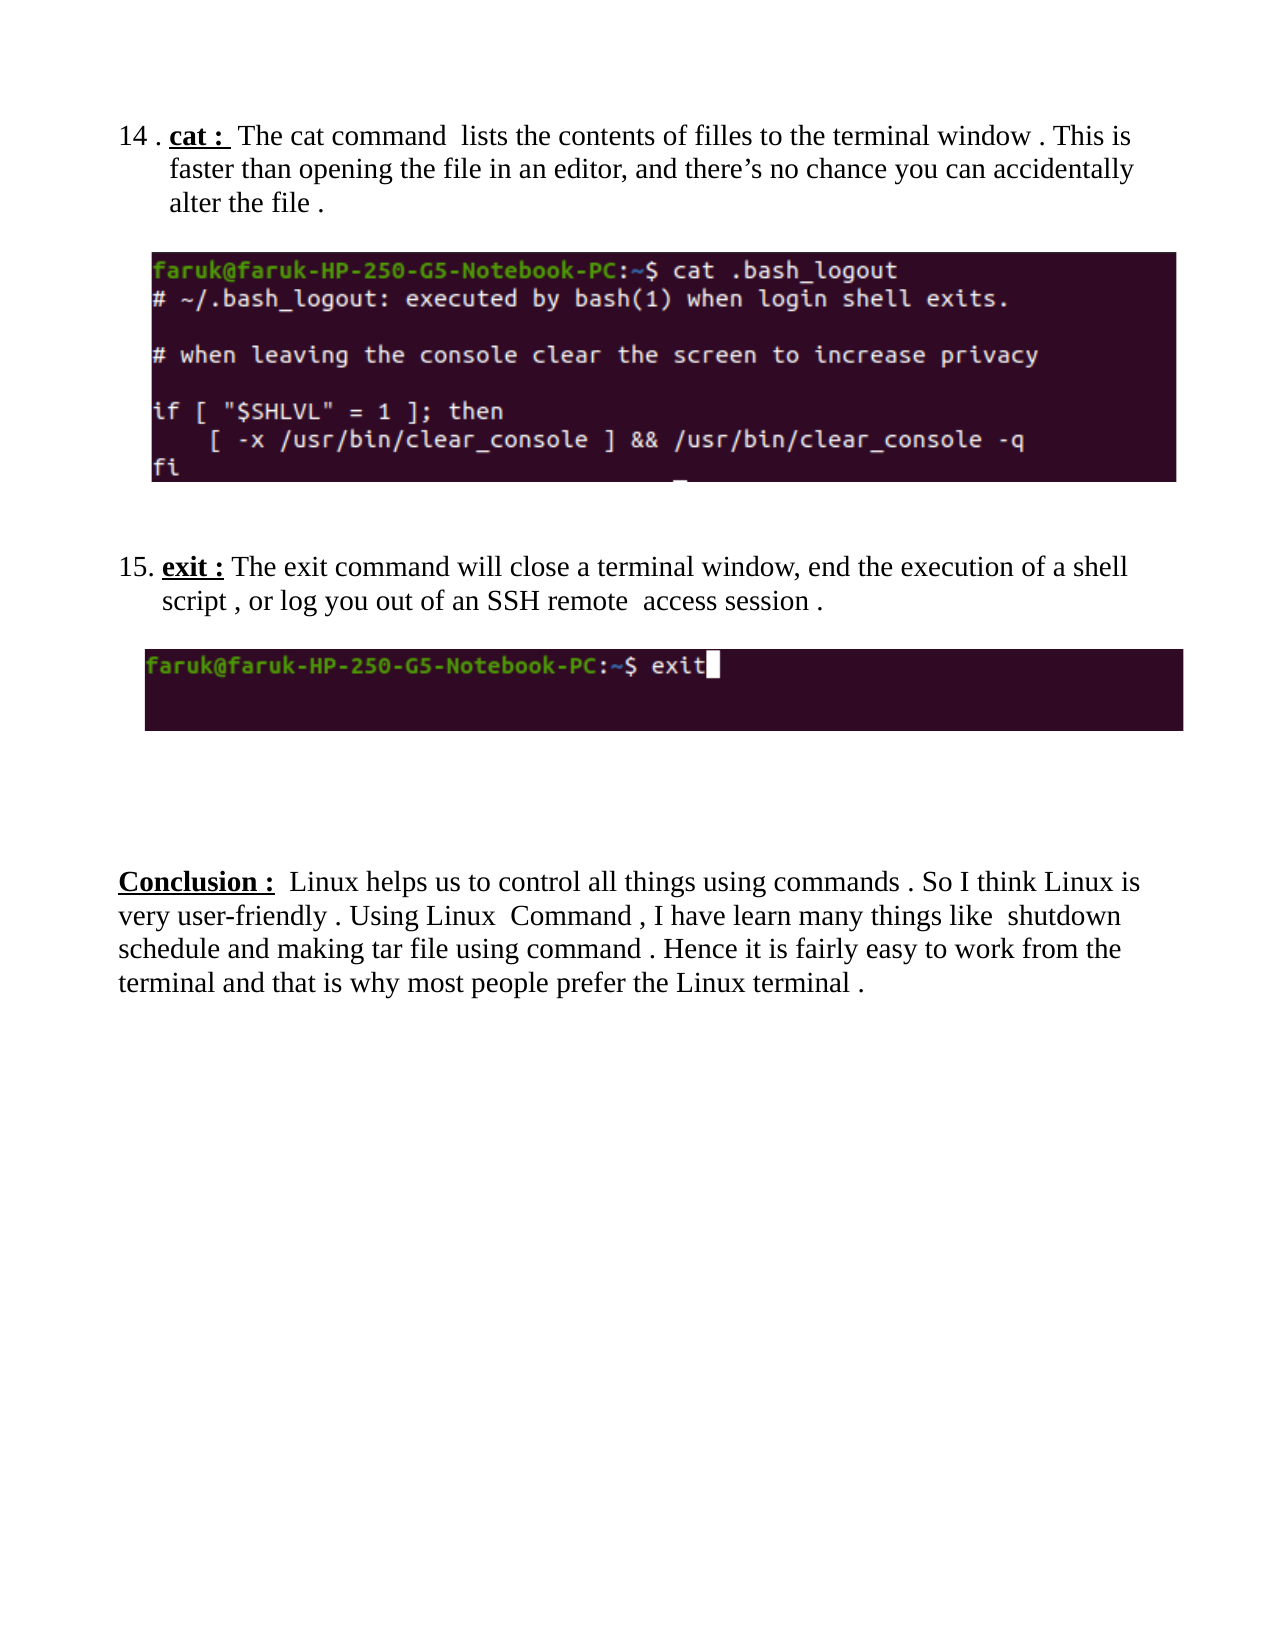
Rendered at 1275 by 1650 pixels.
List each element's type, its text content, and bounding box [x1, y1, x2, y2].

text alter the file . [118, 185, 1157, 219]
text Conclusion : Linux helps us to control all things using commands . So I think Linux is [118, 864, 1157, 898]
text 14 . cat : The cat command lists the contents of filles to the terminal window . This is [118, 118, 1157, 152]
picture [144, 649, 1184, 731]
text faster than opening the file in an editor, and there’s no chance you can accidentally [118, 152, 1157, 185]
picture [151, 252, 1177, 482]
text 15. exit : The exit command will close a terminal window, end the execution of a shell [118, 549, 1157, 583]
text script , or log you out of an SSH remote access session . [118, 583, 1157, 616]
text very user-friendly . Using Linux Command , I have learn many things like shutdown schedule and making tar file using command . Hence it is fairly easy to work from the terminal and that is why most people prefer the Linux terminal . [118, 898, 1157, 998]
